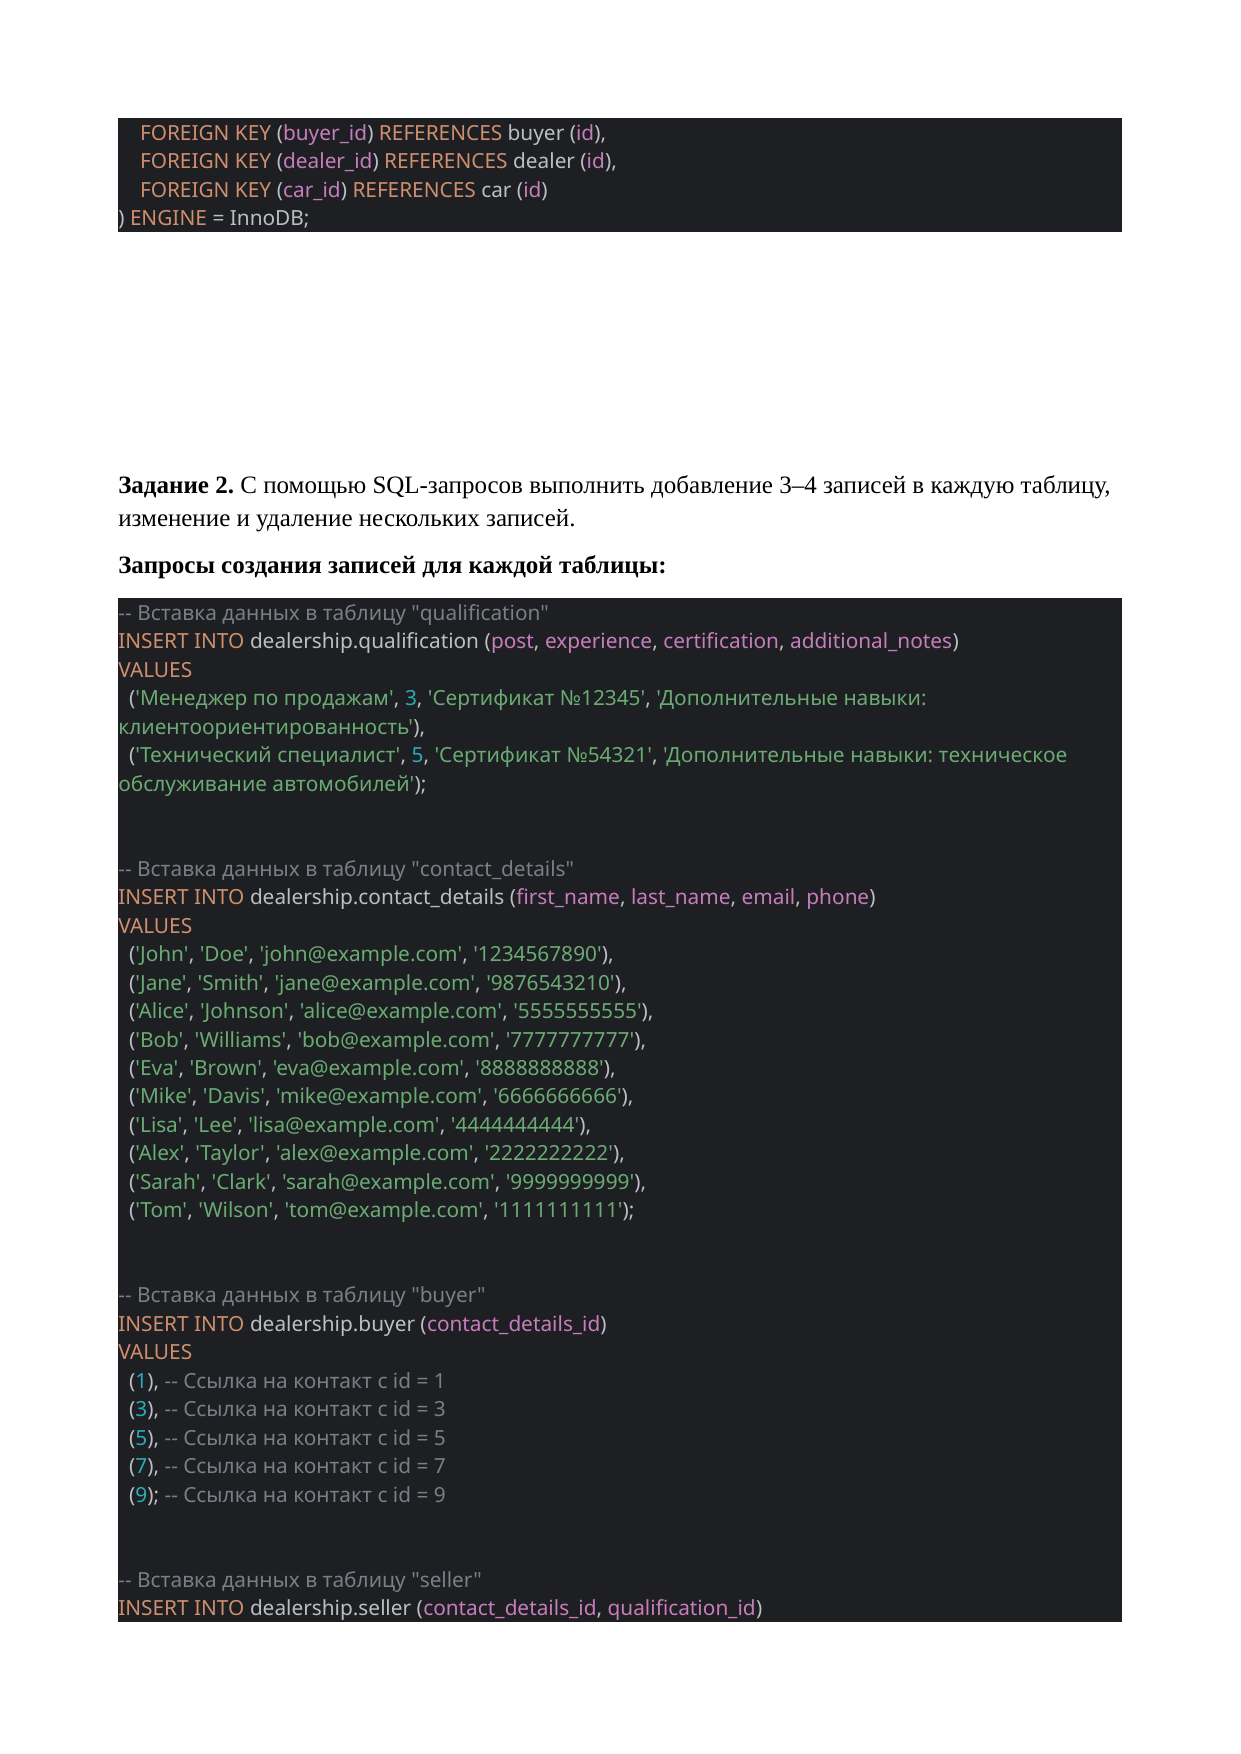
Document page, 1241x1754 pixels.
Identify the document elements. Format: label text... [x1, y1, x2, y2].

text Запросы создания записей для каждой таблицы: [118, 551, 1122, 579]
text -- Вставка данных в таблицу "qualification" INSERT INTO dealership.qualification (post, experience, certification, additional_notes) VALUES ('Менеджер по продажам', 3, 'Сертификат №12345', 'Дополнительные навыки: клиентоориентированность'), ('Технический специалист', 5, 'Сертификат №54321', 'Дополнительные навыки: техническое обслуживание автомобилей'); -- Вставка данных в таблицу "contact_details" INSERT INTO dealership.contact_details (first_name, last_name, email, phone) VALUES ('John', 'Doe', 'john@example.com', '1234567890'), ('Jane', 'Smith', 'jane@example.com', '9876543210'), ('Alice', 'Johnson', 'alice@example.com', '5555555555'), ('Bob', 'Williams', 'bob@example.com', '7777777777'), ('Eva', 'Brown', 'eva@example.com', '8888888888'), ('Mike', 'Davis', 'mike@example.com', '6666666666'), ('Lisa', 'Lee', 'lisa@example.com', '4444444444'), ('Alex', 'Taylor', 'alex@example.com', '2222222222'), ('Sarah', 'Clark', 'sarah@example.com', '9999999999'), ('Tom', 'Wilson', 'tom@example.com', '1111111111'); -- Вставка данных в таблицу "buyer" INSERT INTO dealership.buyer (contact_details_id) VALUES (1), -- Ссылка на контакт с id = 1 (3), -- Ссылка на контакт с id = 3 (5), -- Ссылка на контакт с id = 5 (7), -- Ссылка на контакт с id = 7 (9); -- Ссылка на контакт с id = 9 -- Вставка данных в таблицу "seller" INSERT INTO dealership.seller (contact_details_id, qualification_id) [118, 598, 1122, 1622]
text Задание 2. С помощью SQL-запросов выполнить добавление 3–4 записей в каждую таблицу, изменение и удаление нескольких записей. [118, 470, 1122, 532]
text FOREIGN KEY (buyer_id) REFERENCES buyer (id), FOREIGN KEY (dealer_id) REFERENCES dealer (id), FOREIGN KEY (car_id) REFERENCES car (id) ) ENGINE = InnoDB; [118, 118, 1122, 232]
